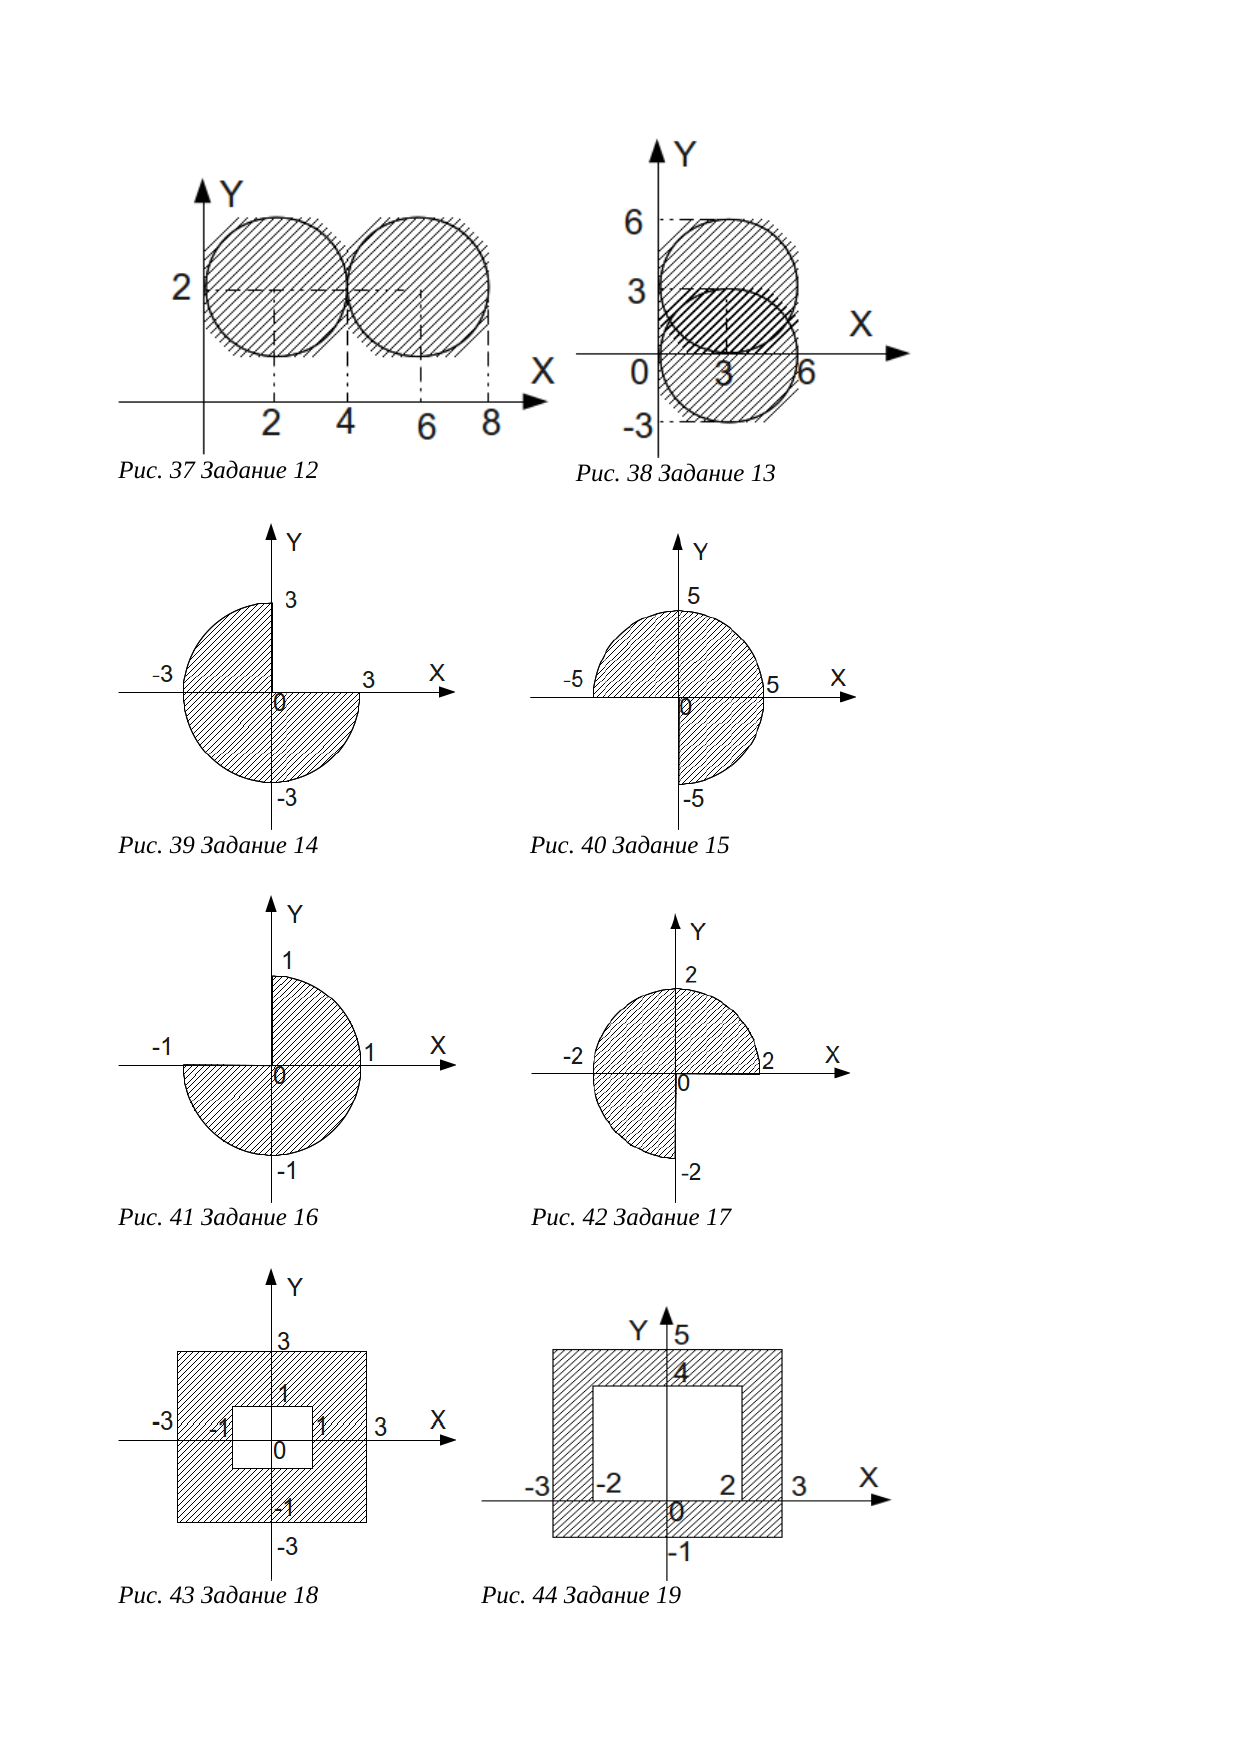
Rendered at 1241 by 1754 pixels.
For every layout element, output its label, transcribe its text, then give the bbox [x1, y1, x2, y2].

picture [575, 130, 912, 458]
text Рис. 39 Задание 14 [118, 830, 455, 858]
picture [118, 523, 455, 830]
text Рис. 44 Задание 19 [481, 1581, 892, 1609]
text Рис. 42 Задание 17 [531, 1203, 850, 1231]
text Рис. 43 Задание 18 [118, 1581, 456, 1609]
text Рис. 41 Задание 16 [118, 1203, 456, 1231]
picture [530, 533, 857, 830]
text Рис. 40 Задание 15 [530, 830, 856, 858]
picture [118, 1268, 457, 1581]
text Рис. 38 Задание 13 [576, 458, 911, 486]
picture [118, 895, 457, 1203]
picture [481, 1306, 893, 1581]
picture [531, 913, 851, 1203]
text Рис. 37 Задание 12 [118, 456, 569, 484]
picture [118, 170, 570, 456]
